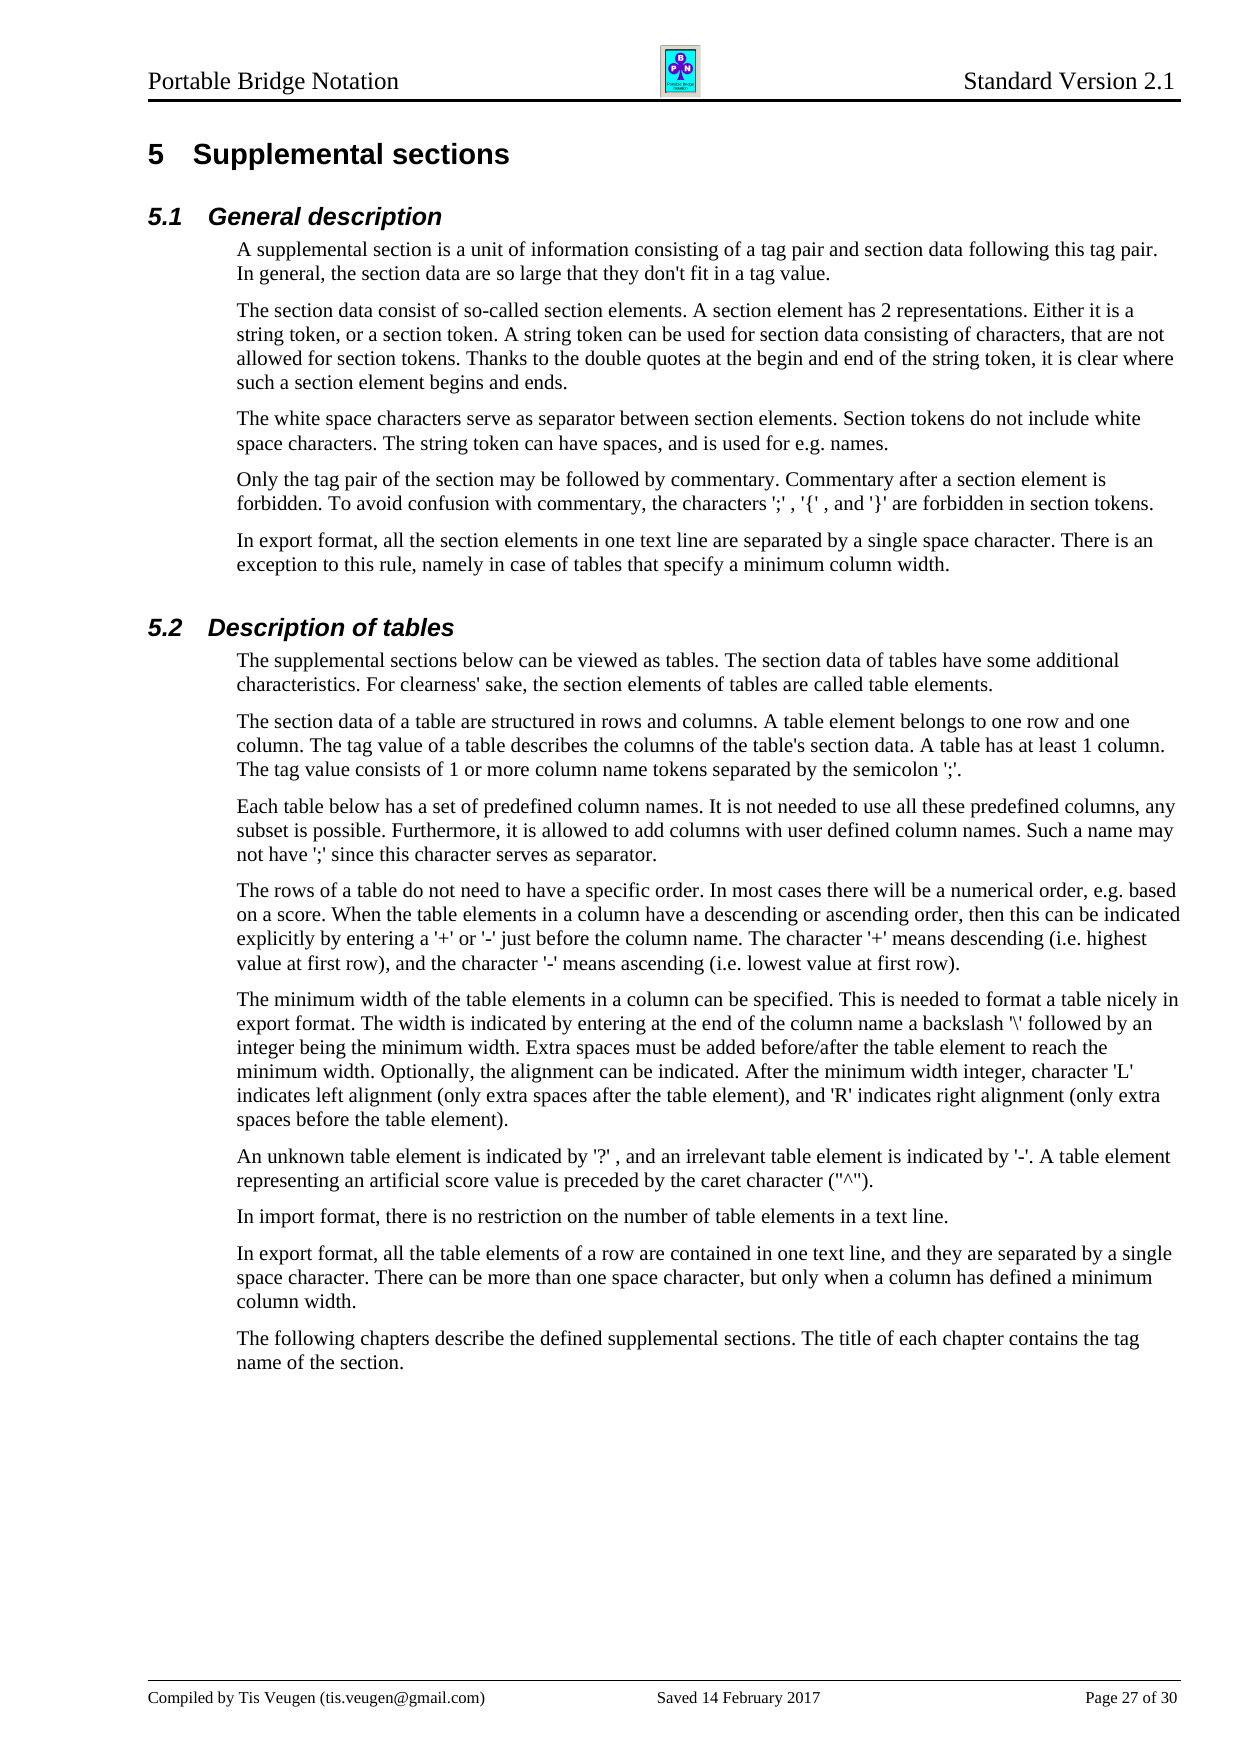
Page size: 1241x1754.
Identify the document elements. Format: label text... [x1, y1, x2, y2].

text In import format, there is no restriction on the number of table elements in a text line. [236, 1204, 1181, 1228]
text In export format, all the section elements in one text line are separated by a single space character. There is an exception to this rule, namely in case of tables that specify a minimum column width. [236, 528, 1181, 576]
subtitle Description of tables [148, 613, 1181, 642]
text Each table below has a set of predefined column names. It is not needed to use all these predefined columns, any subset is possible. Furthermore, it is allowed to add columns with user defined column names. Such a name may not have ';' since this character serves as separator. [236, 793, 1181, 866]
text The supplemental sections below can be viewed as tables. The section data of tables have some additional characteristics. For clearness' sake, the section elements of tables are called table elements. [236, 648, 1181, 696]
subtitle General description [148, 202, 1181, 231]
subtitle Supplemental sections [148, 137, 1181, 171]
text The minimum width of the table elements in a column can be specified. This is needed to format a table nicely in export format. The width is indicated by entering at the end of the column name a backslash '\' followed by an integer being the minimum width. Extra spaces must be added before/after the table element to reach the minimum width. Optionally, the alignment can be indicated. After the minimum width integer, character 'L' indicates left alignment (only extra spaces after the table element), and 'R' indicates right alignment (only extra spaces before the table element). [236, 987, 1181, 1131]
text The section data consist of so-called section elements. A section element has 2 representations. Either it is a string token, or a section token. A string token can be used for section data consisting of characters, that are not allowed for section tokens. Thanks to the double quotes at the begin and end of the string token, it is clear where such a section element begins and ends. [236, 298, 1181, 394]
text The rows of a table do not need to have a specific order. In most cases there will be a numerical order, e.g. based on a score. When the table elements in a column have a descending or ascending order, then this can be indicated explicitly by entering a '+' or '-' just before the column name. The character '+' means descending (i.e. highest value at first row), and the character '-' means ascending (i.e. lowest value at first row). [236, 878, 1181, 974]
text A supplemental section is a unit of information consisting of a tag pair and section data following this tag pair. In general, the section data are so large that they don't fit in a tag value. [236, 237, 1181, 285]
text The following chapters describe the defined supplemental sections. The title of each chapter contains the tag name of the section. [236, 1326, 1181, 1374]
text The section data of a table are structured in rows and columns. A table element belongs to one row and one column. The tag value of a table describes the columns of the table's section data. A table has at least 1 column. The tag value consists of 1 or more column name tokens separated by the semicolon ';'. [236, 709, 1181, 781]
text In export format, all the table elements of a row are contained in one text line, and they are separated by a single space character. There can be more than one space character, but only when a column has defined a minimum column width. [236, 1241, 1181, 1313]
text The white space characters serve as separator between section elements. Section tokens do not include white space characters. The string token can have spaces, and is used for e.g. names. [236, 406, 1181, 454]
text An unknown table element is indicated by '?' , and an irrelevant table element is indicated by '-'. A table element representing an artificial score value is preceded by the caret character ("^"). [236, 1144, 1181, 1192]
text Only the tag pair of the section may be followed by commentary. Commentary after a section element is forbidden. To avoid confusion with commentary, the characters ';' , '{' , and '}' are forbidden in section tokens. [236, 467, 1181, 515]
